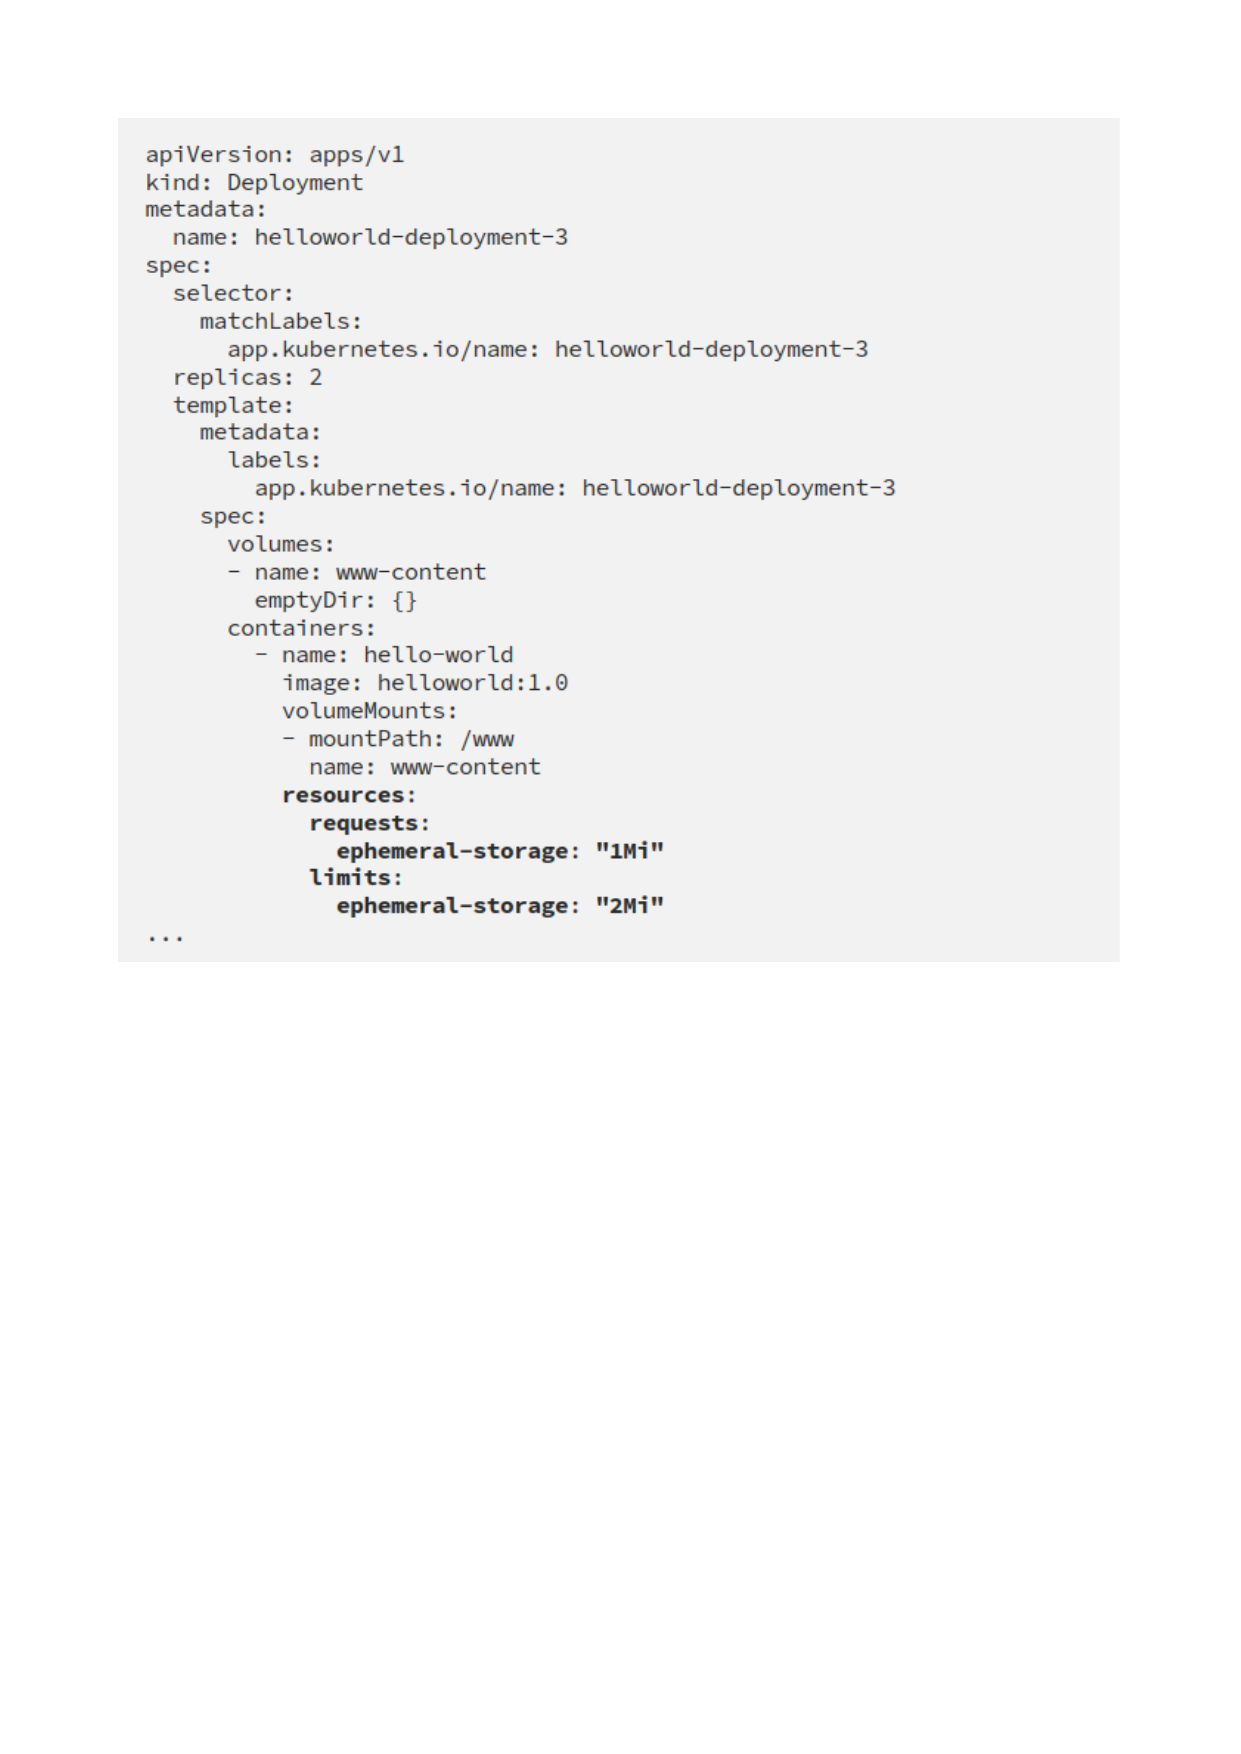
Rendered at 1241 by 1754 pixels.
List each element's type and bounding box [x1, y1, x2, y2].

picture [118, 118, 1123, 962]
